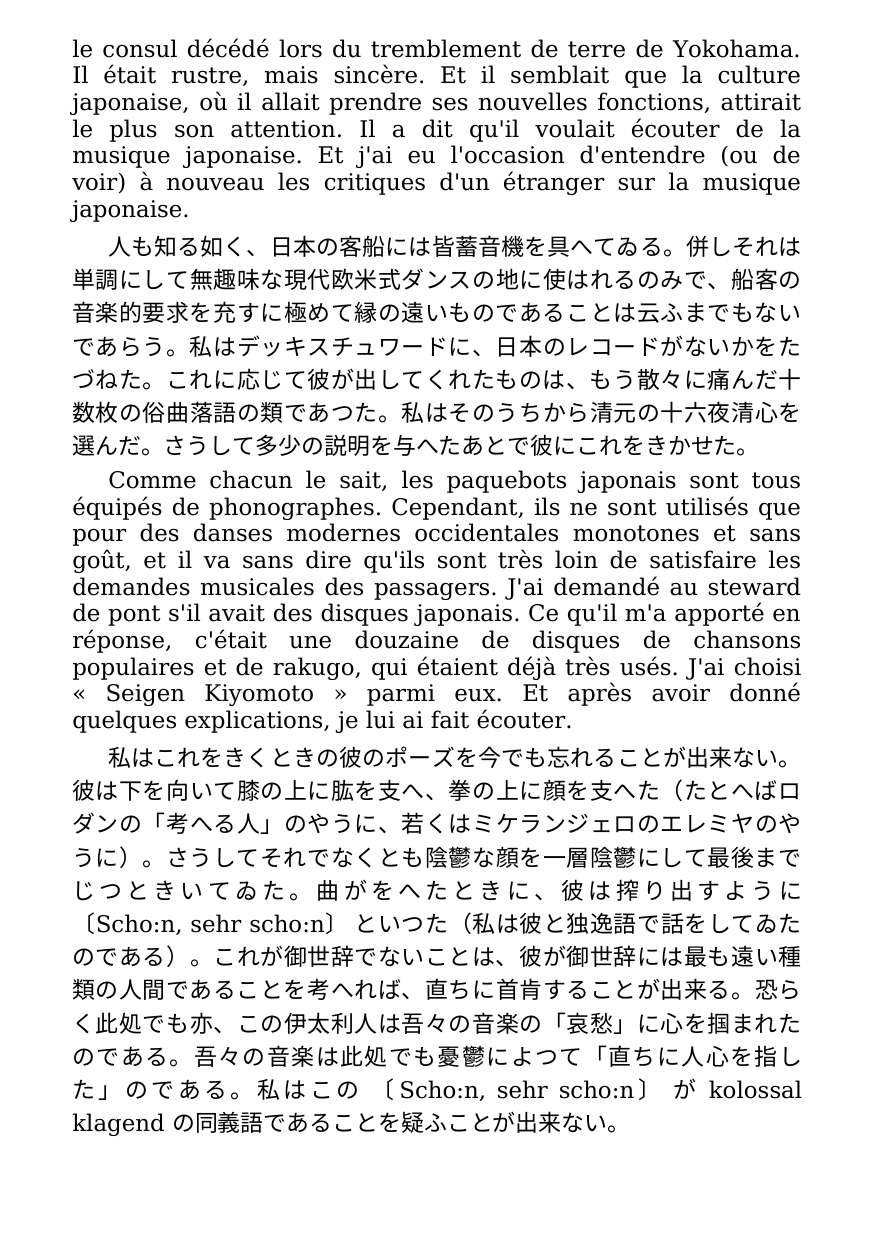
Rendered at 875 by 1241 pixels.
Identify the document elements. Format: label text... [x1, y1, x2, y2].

text Comme chacun le sait, les paquebots japonais sont tous équipés de phonographes. Cependant, ils ne sont utilisés que pour des danses modernes occidentales monotones et sans goût, et il va sans dire qu'ils sont très loin de satisfaire les demandes musicales des passagers. J'ai demandé au steward de pont s'il avait des disques japonais. Ce qu'il m'a apporté en réponse, c'était une douzaine de disques de chansons populaires et de rakugo, qui étaient déjà très usés. J'ai choisi « Seigen Kiyomoto » parmi eux. Et après avoir donné quelques explications, je lui ai fait écouter. [72, 467, 802, 734]
text 私はこれをきくときの彼のポーズを今でも忘れることが出来ない。彼は下を向いて膝の上に肱を支へ、拳の上に顔を支へた（たとへばロダンの「考へる人」のやうに、若くはミケランジェロのエレミヤのやうに）。さうしてそれでなくとも陰鬱な顔を一層陰鬱にして最後までじつときいてゐた。曲がをへたときに、彼は搾り出すように 〔Scho:n, sehr scho:n〕 といつた（私は彼と独逸語で話をしてゐたのである）。これが御世辞でないことは、彼が御世辞には最も遠い種類の人間であることを考へれば、直ちに首肯することが出来る。恐らく此処でも亦、この伊太利人は吾々の音楽の「哀愁」に心を掴まれたのである。吾々の音楽は此処でも憂鬱によつて「直ちに人心を指した」のである。私はこの 〔Scho:n, sehr scho:n〕 が kolossal klagend の同義語であることを疑ふことが出来ない。 [72, 740, 802, 1138]
text 人も知る如く、日本の客船には皆蓄音機を具へてゐる。併しそれは単調にして無趣味な現代欧米式ダンスの地に使はれるのみで、船客の音楽的要求を充すに極めて縁の遠いものであることは云ふまでもないであらう。私はデッキスチュワードに、日本のレコードがないかをたづねた。これに応じて彼が出してくれたものは、もう散々に痛んだ十数枚の俗曲落語の類であつた。私はそのうちから清元の十六夜清心を選んだ。さうして多少の説明を与へたあとで彼にこれをきかせた。 [72, 229, 802, 461]
text le consul décédé lors du tremblement de terre de Yokohama. Il était rustre, mais sincère. Et il semblait que la culture japonaise, où il allait prendre ses nouvelles fonctions, attirait le plus son attention. Il a dit qu'il voulait écouter de la musique japonaise. Et j'ai eu l'occasion d'entendre (ou de voir) à nouveau les critiques d'un étranger sur la musique japonaise. [72, 36, 802, 223]
